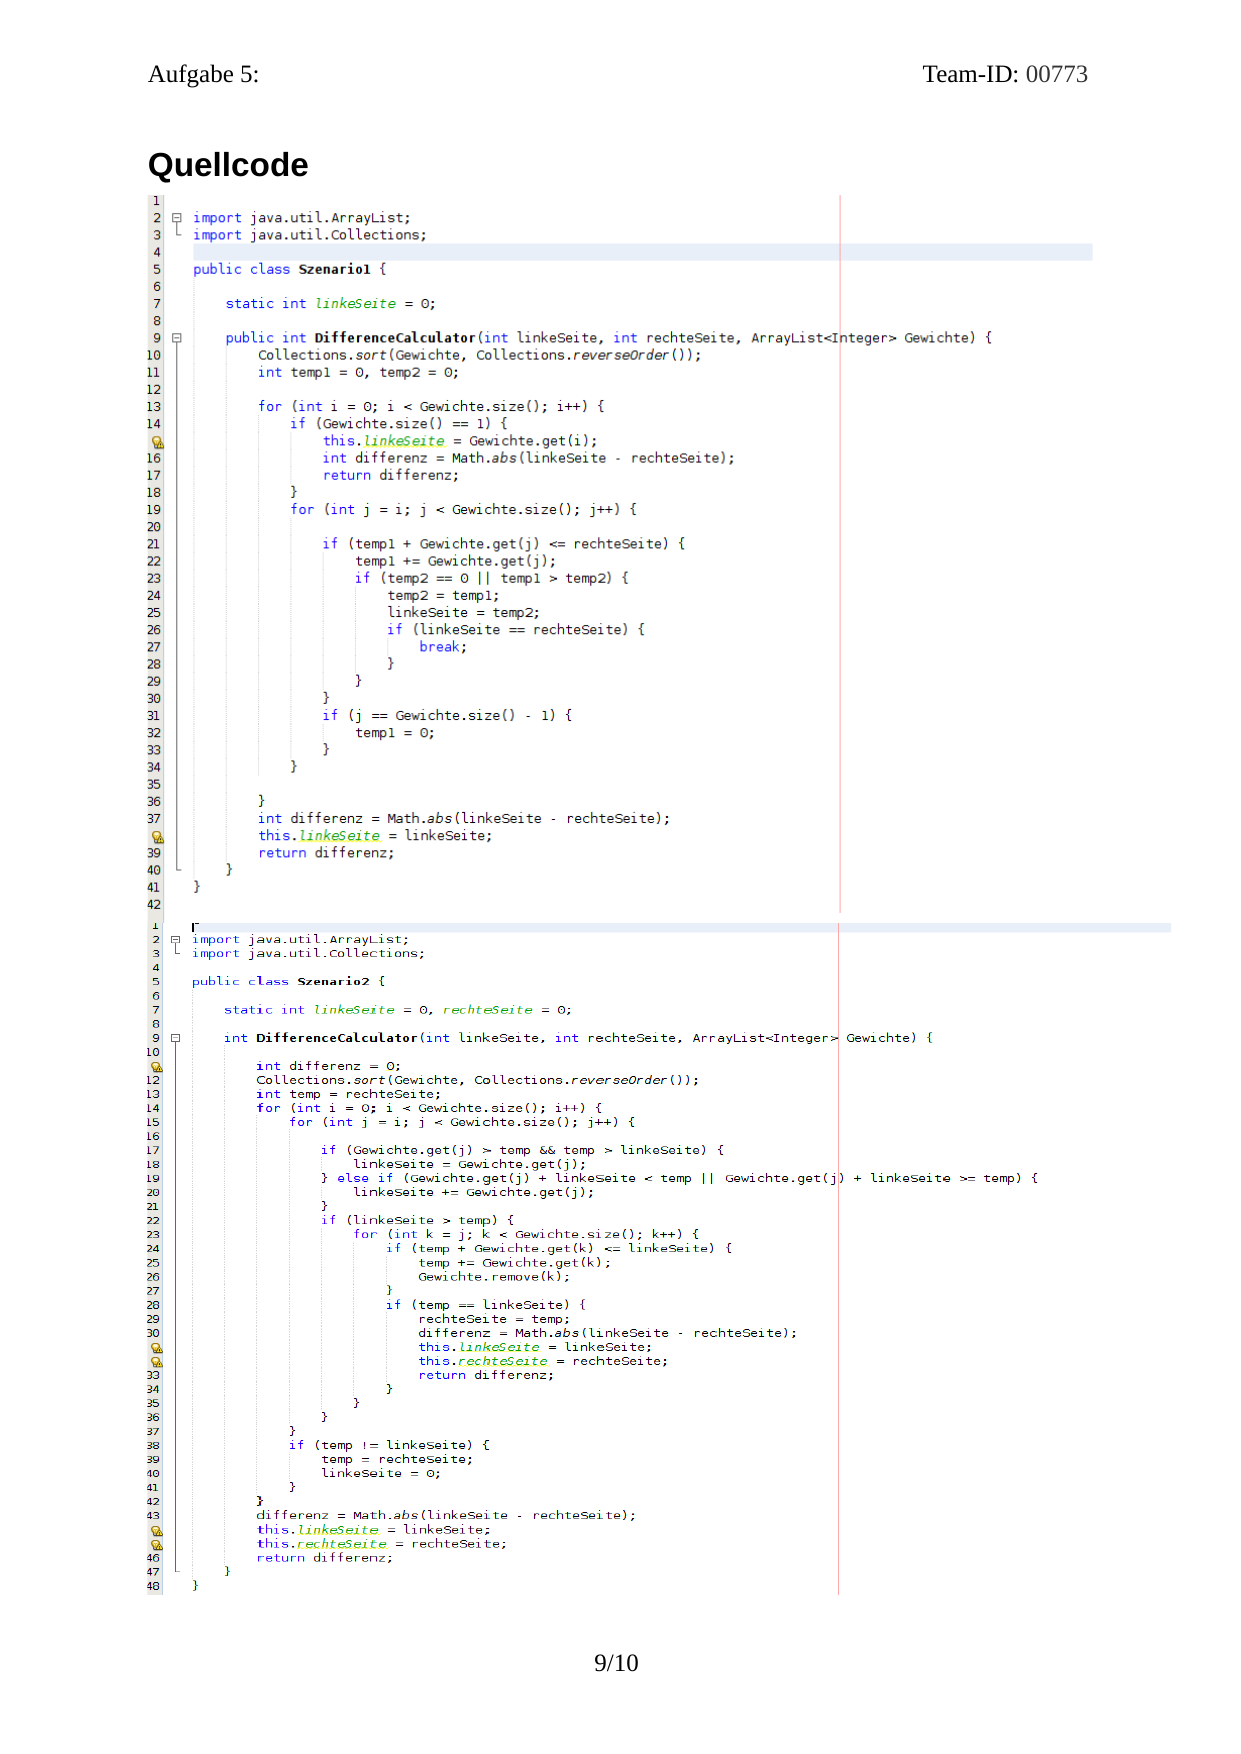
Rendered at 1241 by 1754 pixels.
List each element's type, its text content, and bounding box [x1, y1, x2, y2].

subtitle Quellcode [148, 145, 1093, 183]
